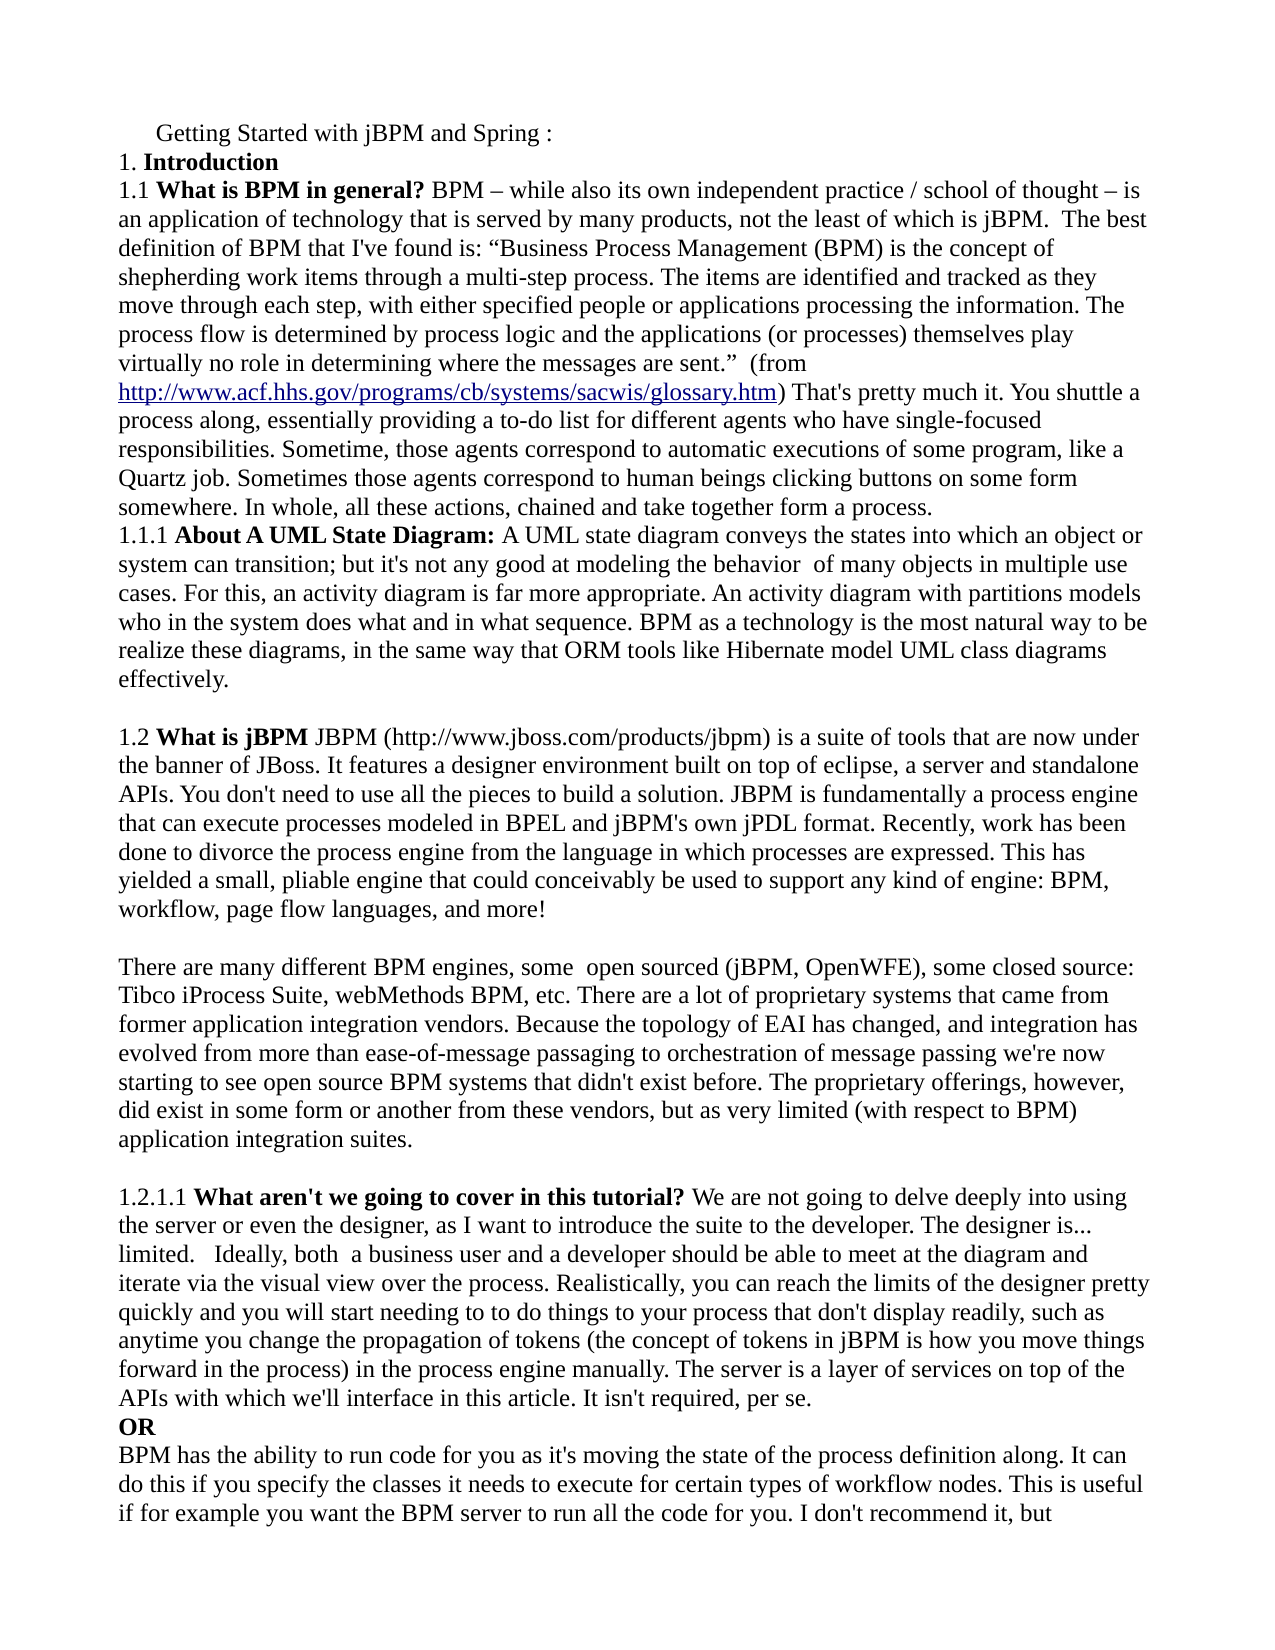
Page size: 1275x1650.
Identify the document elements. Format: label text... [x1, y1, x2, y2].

text 1.2.1.1 What aren't we going to cover in this tutorial? We are not going to delve deeply into using the server or even the designer, as I want to introduce the suite to the developer. The designer is... limited. Ideally, both a business user and a developer should be able to meet at the diagram and iterate via the visual view over the process. Realistically, you can reach the limits of the designer pretty quickly and you will start needing to to do things to your process that don't display readily, such as anytime you change the propagation of tokens (the concept of tokens in jBPM is how you move things forward in the process) in the process engine manually. The server is a layer of services on top of the APIs with which we'll interface in this article. It isn't required, per se. [118, 1182, 1157, 1412]
text 1. Introduction [118, 147, 1157, 176]
text 1.1.1 About A UML State Diagram: A UML state diagram conveys the states into which an object or system can transition; but it's not any good at modeling the behavior of many objects in multiple use cases. For this, an activity diagram is far more appropriate. An activity diagram with partitions models who in the system does what and in what sequence. BPM as a technology is the most natural way to be realize these diagrams, in the same way that ORM tools like Hibernate model UML class diagrams effectively. [118, 521, 1157, 693]
text OR [118, 1412, 1157, 1441]
text BPM has the ability to run code for you as it's moving the state of the process definition along. It can do this if you specify the classes it needs to execute for certain types of workflow nodes. This is useful if for example you want the BPM server to run all the code for you. I don't recommend it, but [118, 1441, 1157, 1527]
text 1.1 What is BPM in general? BPM – while also its own independent practice / school of thought – is an application of technology that is served by many products, not the least of which is jBPM. The best definition of BPM that I've found is: “Business Process Management (BPM) is the concept of shepherding work items through a multi-step process. The items are identified and tracked as they move through each step, with either specified people or applications processing the information. The process flow is determined by process logic and the applications (or processes) themselves play virtually no role in determining where the messages are sent.” (from http://www.acf.hhs.gov/programs/cb/systems/sacwis/glossary.htm) That's pretty much it. You shuttle a process along, essentially providing a to-do list for different agents who have single-focused responsibilities. Sometime, those agents correspond to automatic executions of some program, like a Quartz job. Sometimes those agents correspond to human beings clicking buttons on some form somewhere. In whole, all these actions, chained and take together form a process. [118, 176, 1157, 521]
text 1.2 What is jBPM JBPM (http://www.jboss.com/products/jbpm) is a suite of tools that are now under the banner of JBoss. It features a designer environment built on top of eclipse, a server and standalone APIs. You don't need to use all the pieces to build a solution. JBPM is fundamentally a process engine that can execute processes modeled in BPEL and jBPM's own jPDL format. Recently, work has been done to divorce the process engine from the language in which processes are expressed. This has yielded a small, pliable engine that could conceivably be used to support any kind of engine: BPM, workflow, page flow languages, and more! There are many different BPM engines, some open sourced (jBPM, OpenWFE), some closed source: Tibco iProcess Suite, webMethods BPM, etc. There are a lot of proprietary systems that came from former application integration vendors. Because the topology of EAI has changed, and integration has evolved from more than ease-of-message passaging to orchestration of message passing we're now starting to see open source BPM systems that didn't exist before. The proprietary offerings, however, did exist in some form or another from these vendors, but as very limited (with respect to BPM) application integration suites. [118, 722, 1157, 1153]
list Getting Started with jBPM and Spring : [118, 118, 1157, 147]
